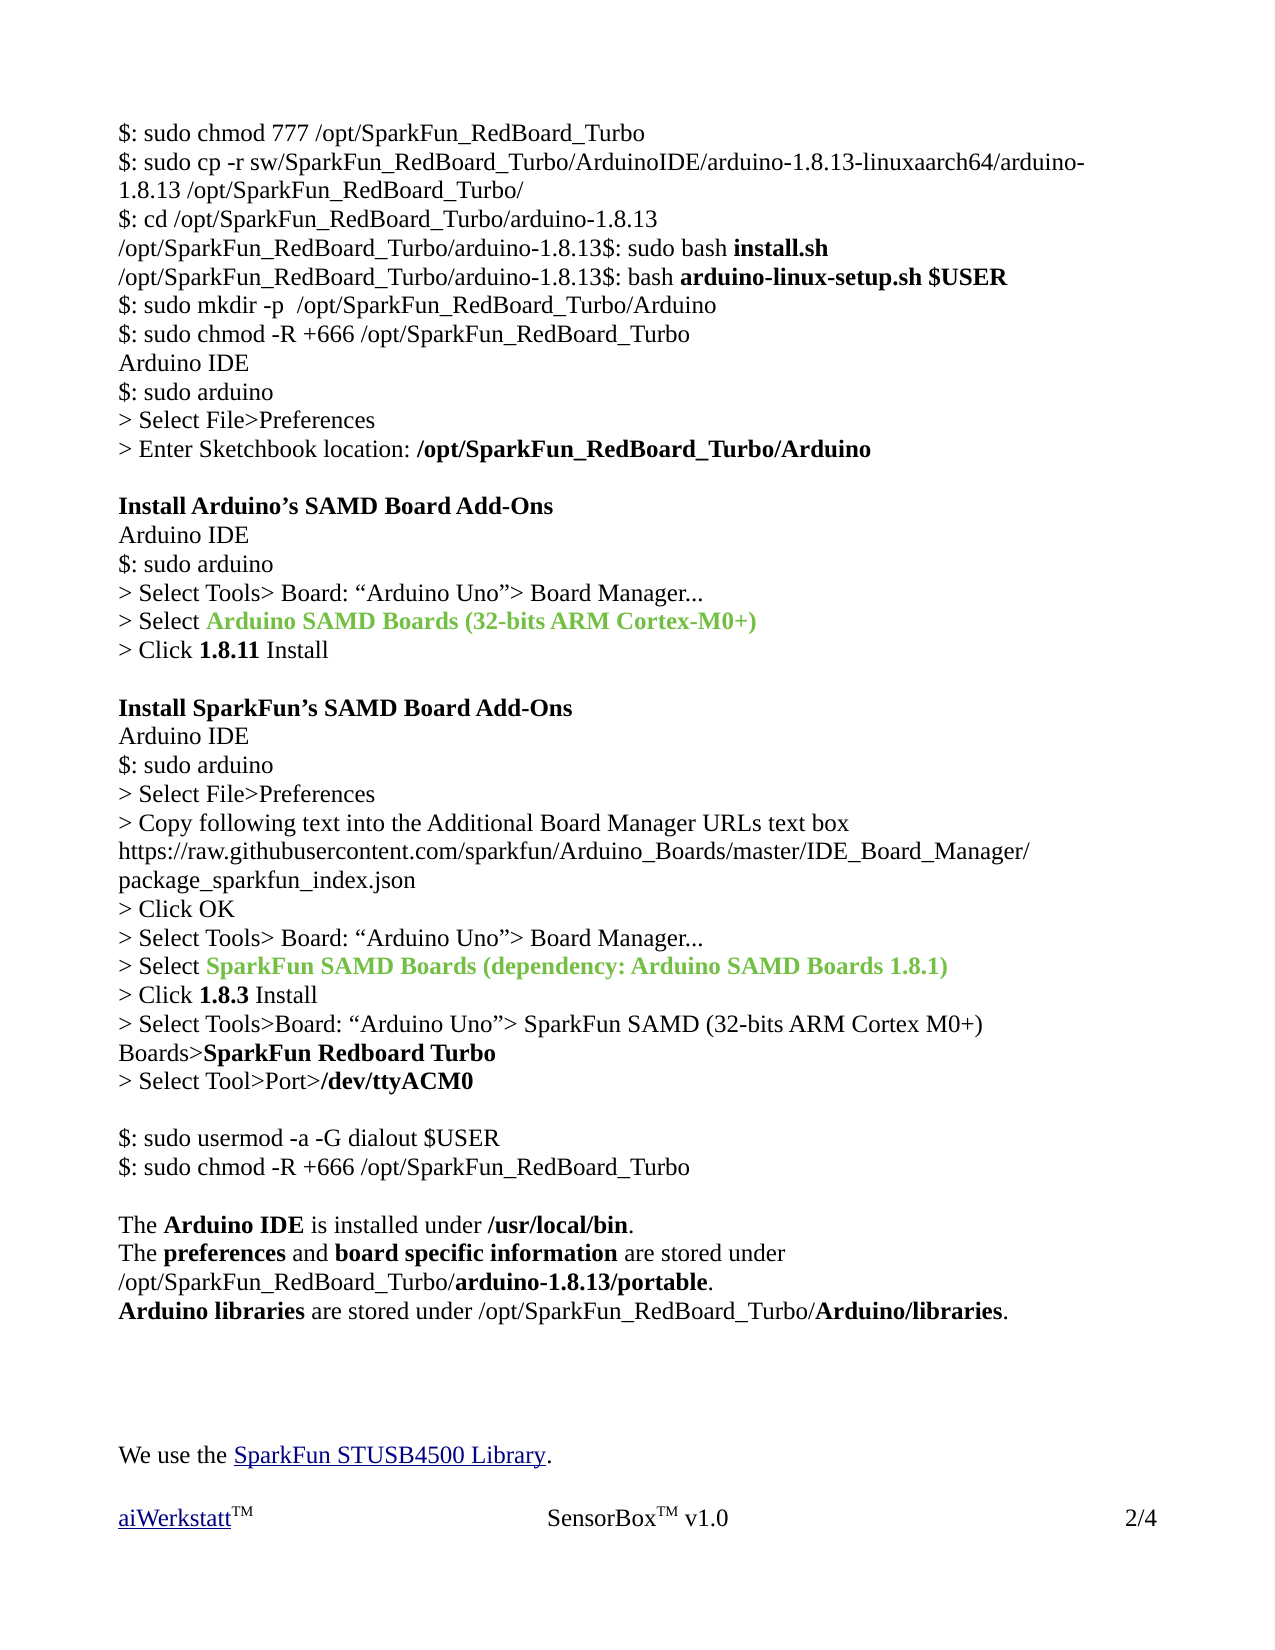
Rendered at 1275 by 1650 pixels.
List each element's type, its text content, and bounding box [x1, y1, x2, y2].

text We use the SparkFun STUSB4500 Library. [118, 1440, 1157, 1468]
text > Click 1.8.11 Install [118, 635, 1157, 664]
text > Enter Sketchbook location: /opt/SparkFun_RedBoard_Turbo/Arduino [118, 434, 1157, 463]
text > Select Tool>Port>/dev/ttyACM0 [118, 1066, 1157, 1095]
text Install Arduino’s SAMD Board Add-Ons [118, 491, 1157, 520]
text $: sudo chmod -R +666 /opt/SparkFun_RedBoard_Turbo [118, 319, 1157, 348]
text Arduino libraries are stored under /opt/SparkFun_RedBoard_Turbo/Arduino/libraries. [118, 1296, 1157, 1325]
text /opt/SparkFun_RedBoard_Turbo/arduino-1.8.13$: bash arduino-linux-setup.sh $USER [118, 262, 1157, 291]
text > Select File>Preferences [118, 406, 1157, 434]
text > Select Tools> Board: “Arduino Uno”> Board Manager... [118, 578, 1157, 606]
text > Select Arduino SAMD Boards (32-bits ARM Cortex-M0+) [118, 606, 1157, 635]
text The preferences and board specific information are stored under /opt/SparkFun_RedBoard_Turbo/arduino-1.8.13/portable. [118, 1238, 1157, 1296]
text > Click OK [118, 894, 1157, 923]
text $: sudo chmod 777 /opt/SparkFun_RedBoard_Turbo [118, 118, 1157, 147]
text $: cd /opt/SparkFun_RedBoard_Turbo/arduino-1.8.13 [118, 204, 1157, 233]
text $: sudo cp -r sw/SparkFun_RedBoard_Turbo/ArduinoIDE/arduino-1.8.13-linuxaarch64/arduino-1.8.13 /opt/SparkFun_RedBoard_Turbo/ [118, 147, 1157, 204]
text > Click 1.8.3 Install [118, 980, 1157, 1009]
text > Select Tools> Board: “Arduino Uno”> Board Manager... [118, 923, 1157, 951]
text $: sudo arduino [118, 549, 1157, 578]
text The Arduino IDE is installed under /usr/local/bin. [118, 1210, 1157, 1238]
text $: sudo mkdir -p /opt/SparkFun_RedBoard_Turbo/Arduino [118, 291, 1157, 319]
text > Copy following text into the Additional Board Manager URLs text box [118, 808, 1157, 836]
text https://raw.githubusercontent.com/sparkfun/Arduino_Boards/master/IDE_Board_Manager/package_sparkfun_index.json [118, 836, 1157, 894]
text > Select File>Preferences [118, 779, 1157, 808]
text $: sudo arduino [118, 377, 1157, 406]
text Arduino IDE [118, 348, 1157, 377]
text > Select Tools>Board: “Arduino Uno”> SparkFun SAMD (32-bits ARM Cortex M0+) Boards>SparkFun Redboard Turbo [118, 1009, 1157, 1066]
text $: sudo arduino [118, 750, 1157, 779]
text > Select SparkFun SAMD Boards (dependency: Arduino SAMD Boards 1.8.1) [118, 951, 1157, 980]
text /opt/SparkFun_RedBoard_Turbo/arduino-1.8.13$: sudo bash install.sh [118, 233, 1157, 262]
text Arduino IDE [118, 721, 1157, 750]
text $: sudo usermod -a -G dialout $USER [118, 1123, 1157, 1152]
text $: sudo chmod -R +666 /opt/SparkFun_RedBoard_Turbo [118, 1152, 1157, 1181]
text Install SparkFun’s SAMD Board Add-Ons [118, 693, 1157, 721]
text Arduino IDE [118, 520, 1157, 549]
